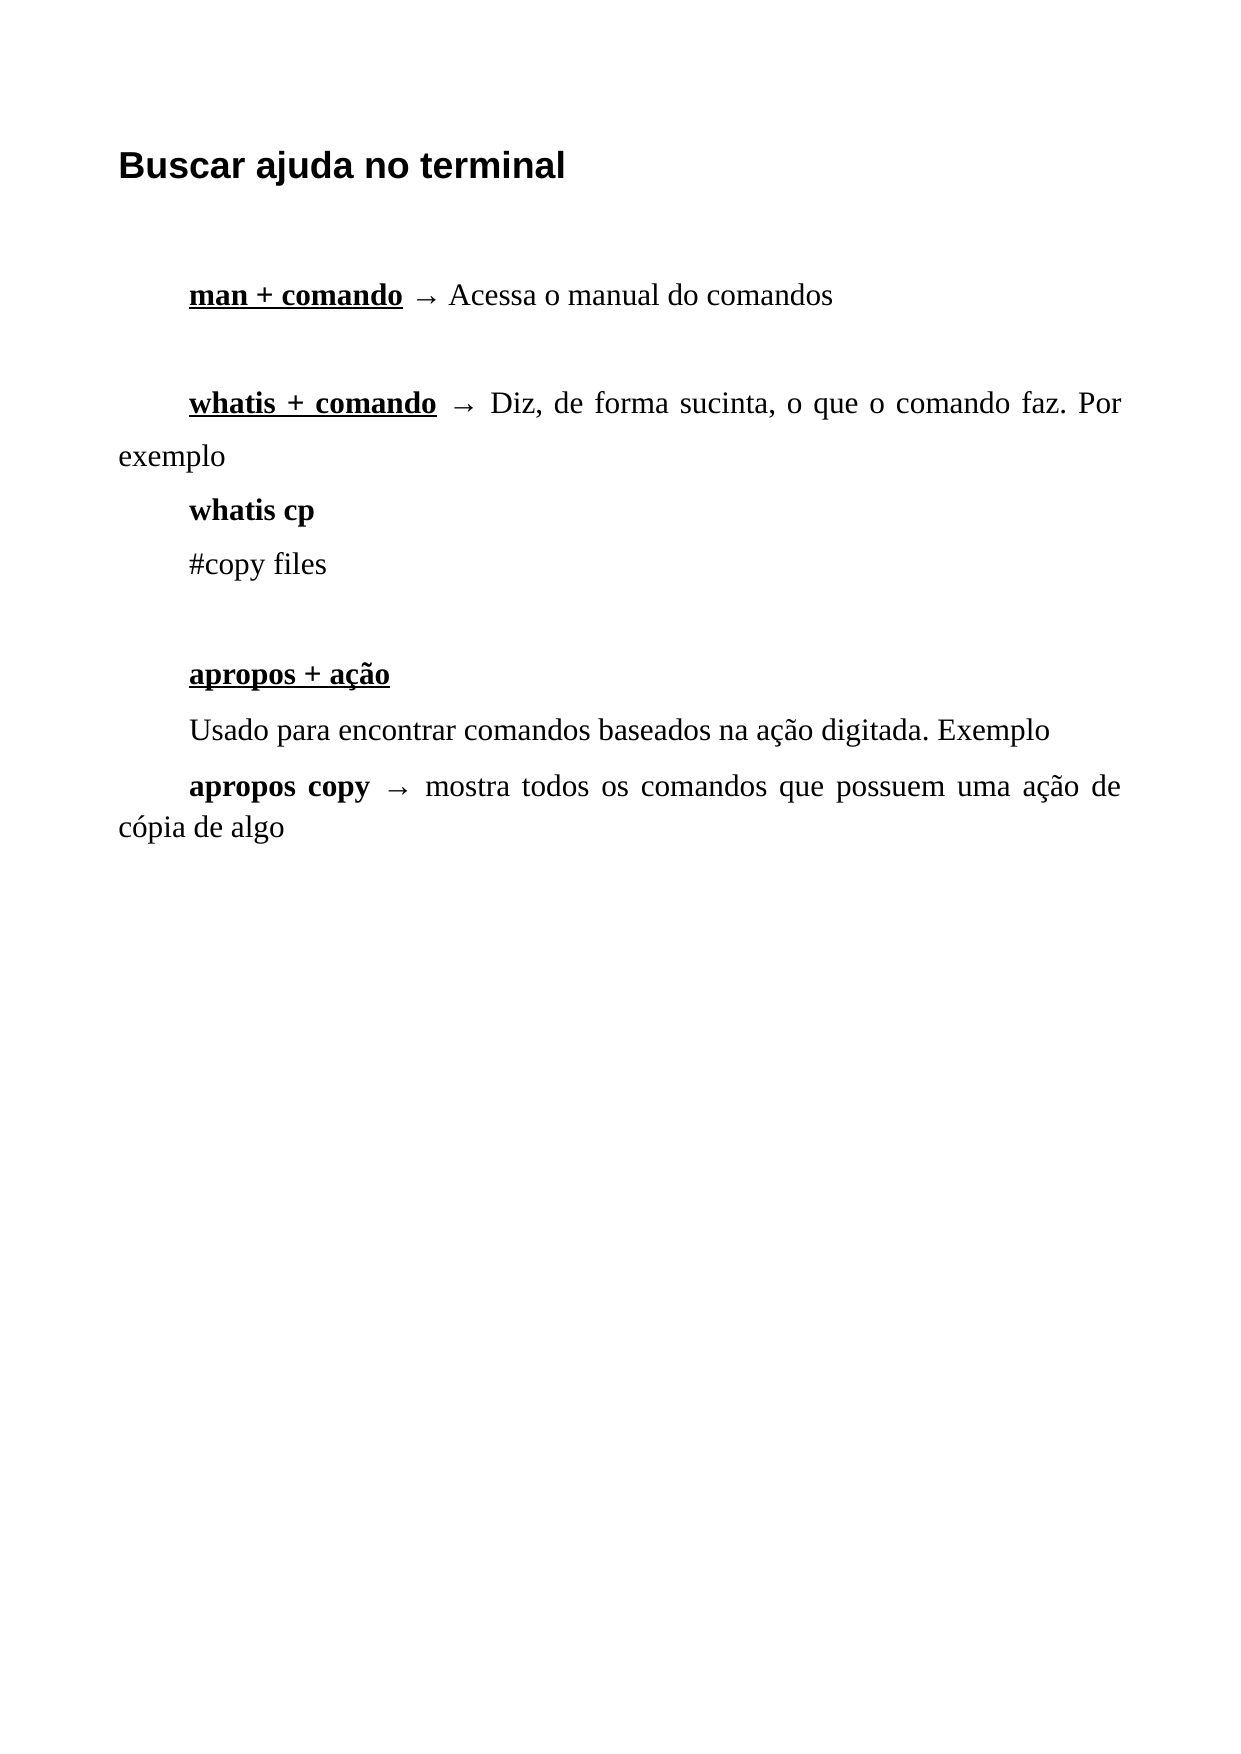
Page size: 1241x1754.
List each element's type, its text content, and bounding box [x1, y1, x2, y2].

text whatis + comando → Diz, de forma sucinta, o que o comando faz. Por exemplo [118, 384, 1122, 474]
text Usado para encontrar comandos baseados na ação digitada. Exemplo [118, 711, 1122, 747]
text whatis cp [118, 492, 1122, 527]
subtitle Buscar ajuda no terminal [118, 143, 1122, 186]
text apropos copy → mostra todos os comandos que possuem uma ação de cópia de algo [118, 767, 1122, 844]
text apropos + ação [118, 655, 1122, 691]
text #copy files [118, 545, 1122, 581]
text man + comando → Acessa o manual do comandos [118, 276, 1122, 312]
